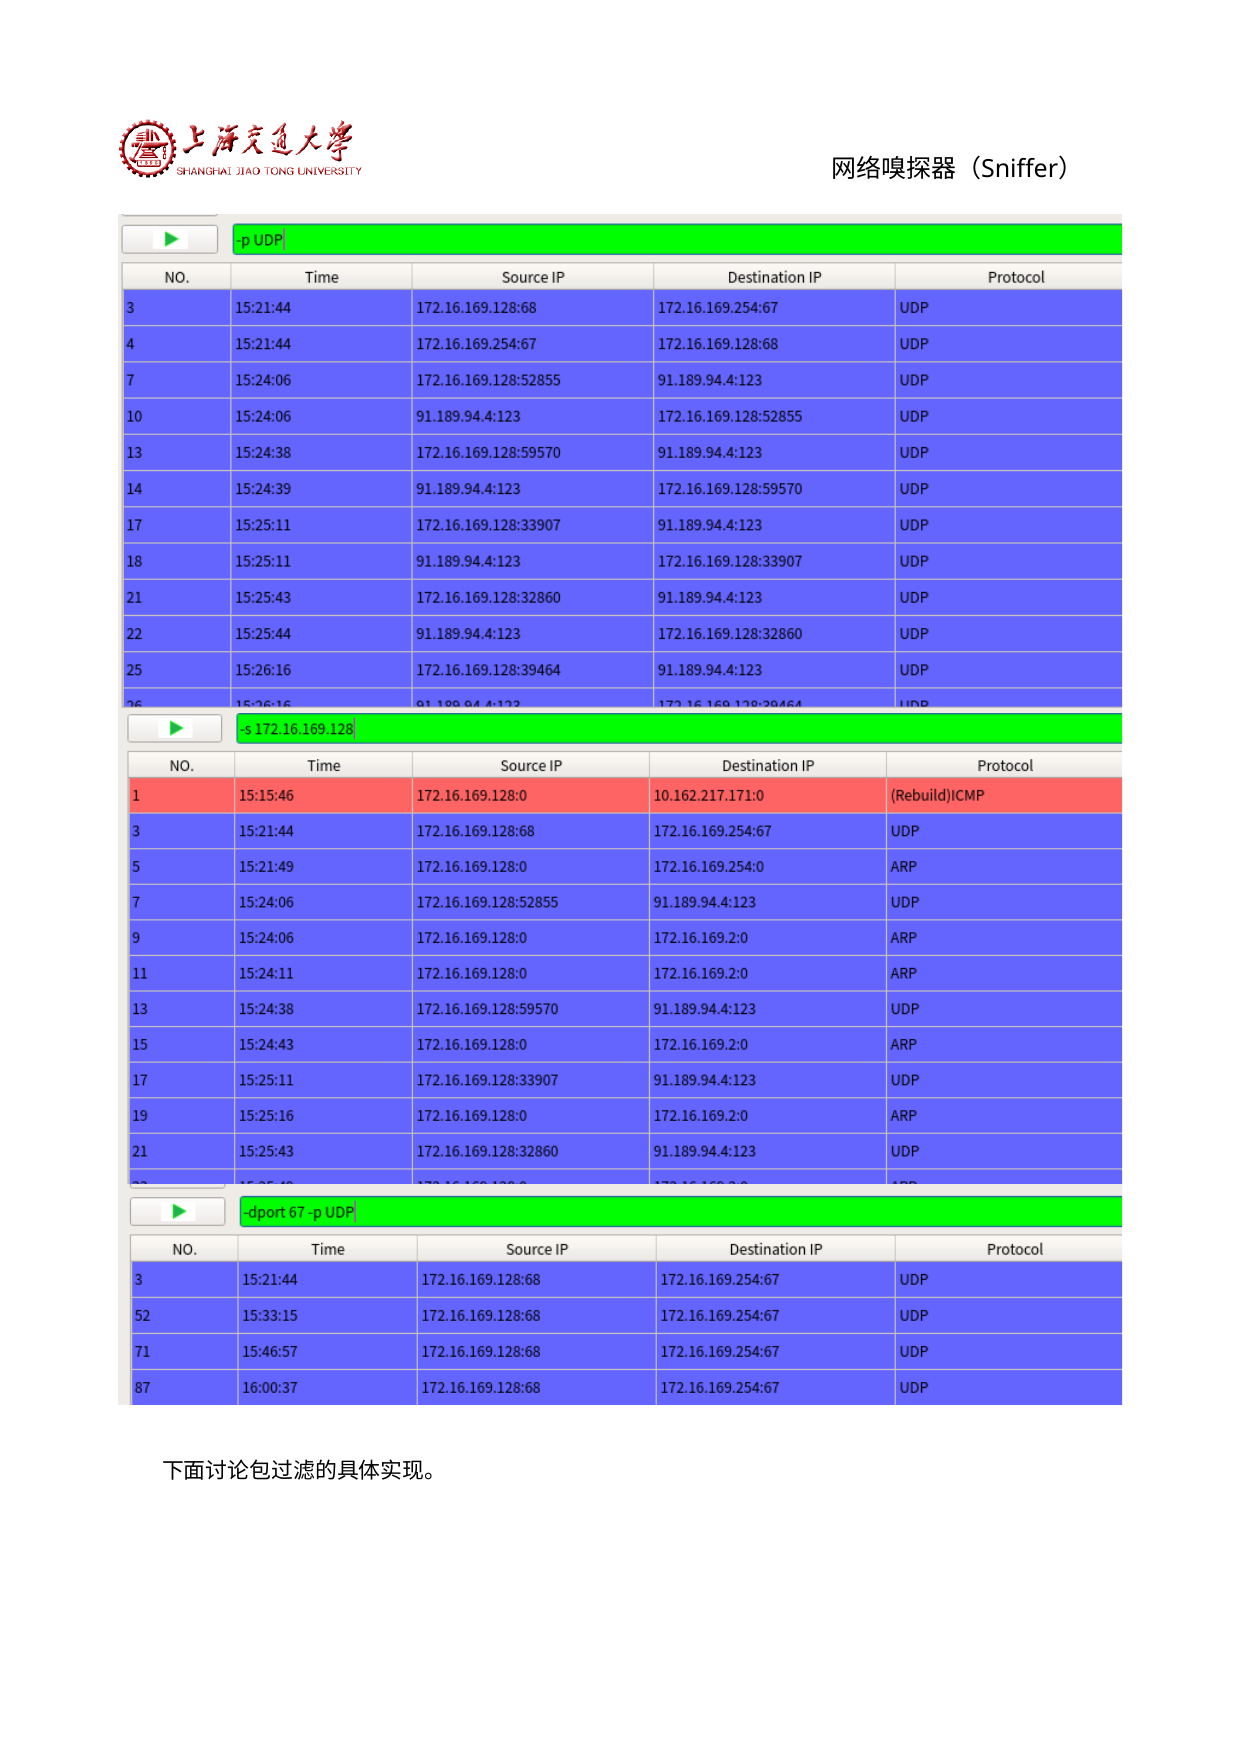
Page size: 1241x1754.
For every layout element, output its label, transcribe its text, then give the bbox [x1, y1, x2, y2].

text 下面讨论包过滤的具体实现。 [118, 1453, 1122, 1485]
picture [118, 118, 362, 178]
picture [118, 214, 1123, 1405]
